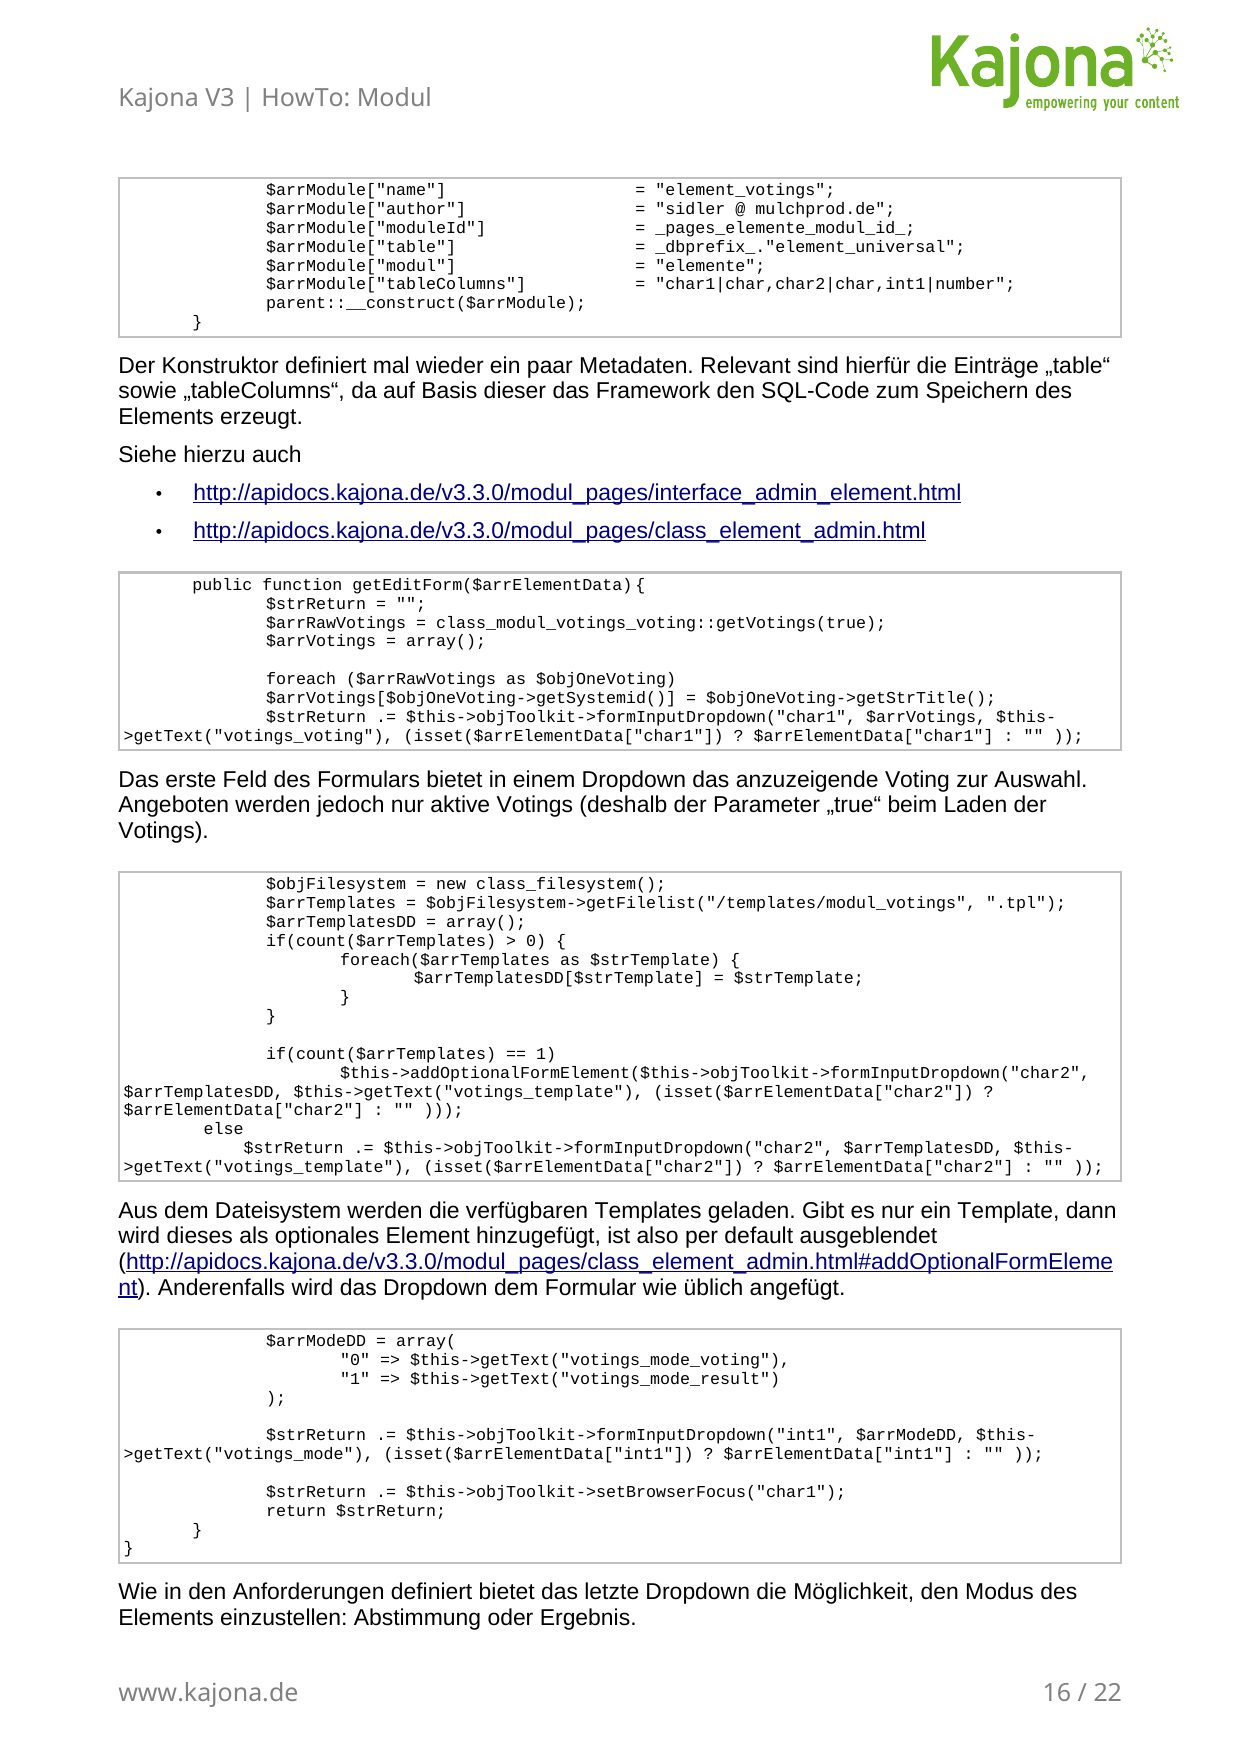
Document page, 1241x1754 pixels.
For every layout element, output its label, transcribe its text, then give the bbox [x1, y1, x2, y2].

list http://apidocs.kajona.de/v3.3.0/modul_pages/interface_admin_element.html [156, 480, 1122, 506]
text public function getEditForm($arrElementData) { $strReturn = ""; $arrRawVotings = class_modul_votings_voting::getVotings(true); $arrVotings = array(); foreach ($arrRawVotings as $objOneVoting) $arrVotings[$objOneVoting->getSystemid()] = $objOneVoting->getStrTitle(); $strReturn .= $this->objToolkit->formInputDropdown("char1", $arrVotings, $this->getText("votings_voting"), (isset($arrElementData["char1"]) ? $arrElementData["char1"] : "" )); [120, 574, 1120, 749]
text Aus dem Dateisystem werden die verfügbaren Templates geladen. Gibt es nur ein Template, dann wird dieses als optionales Element hinzugefügt, ist also per default ausgeblendet (http://apidocs.kajona.de/v3.3.0/modul_pages/class_element_admin.html#addOptionalFormElement). Anderenfalls wird das Dropdown dem Formular wie üblich angefügt. [118, 1197, 1122, 1300]
list http://apidocs.kajona.de/v3.3.0/modul_pages/class_element_admin.html [156, 518, 1122, 544]
text $arrModule["name"] = "element_votings"; $arrModule["author"] = "sidler @ mulchprod.de"; $arrModule["moduleId"] = _pages_elemente_modul_id_; $arrModule["table"] = _dbprefix_."element_universal"; $arrModule["modul"] = "elemente"; $arrModule["tableColumns"] = "char1|char,char2|char,int1|number"; parent::__construct($arrModule); } [120, 179, 1120, 336]
text Das erste Feld des Formulars bietet in einem Dropdown das anzuzeigende Voting zur Auswahl. Angeboten werden jedoch nur aktive Votings (deshalb der Parameter „true“ beim Laden der Votings). [118, 766, 1122, 843]
text Wie in den Anforderungen definiert bietet das letzte Dropdown die Möglichkeit, den Modus des Elements einzustellen: Abstimmung oder Ergebnis. [118, 1579, 1122, 1630]
text Der Konstruktor definiert mal wieder ein paar Metadaten. Relevant sind hierfür die Einträge „table“ sowie „tableColumns“, da auf Basis dieser das Framework den SQL-Code zum Speichern des Elements erzeugt. [118, 353, 1122, 429]
text $arrModeDD = array( "0" => $this->getText("votings_mode_voting"), "1" => $this->getText("votings_mode_result") ); $strReturn .= $this->objToolkit->formInputDropdown("int1", $arrModeDD, $this->getText("votings_mode"), (isset($arrElementData["int1"]) ? $arrElementData["int1"] : "" )); $strReturn .= $this->objToolkit->setBrowserFocus("char1"); return $strReturn; } } [120, 1330, 1120, 1562]
text $objFilesystem = new class_filesystem(); $arrTemplates = $objFilesystem->getFilelist("/templates/modul_votings", ".tpl"); $arrTemplatesDD = array(); if(count($arrTemplates) > 0) { foreach($arrTemplates as $strTemplate) { $arrTemplatesDD[$strTemplate] = $strTemplate; } } if(count($arrTemplates) == 1) $this->addOptionalFormElement($this->objToolkit->formInputDropdown("char2", $arrTemplatesDD, $this->getText("votings_template"), (isset($arrElementData["char2"]) ? $arrElementData["char2"] : "" ))); else $strReturn .= $this->objToolkit->formInputDropdown("char2", $arrTemplatesDD, $this->getText("votings_template"), (isset($arrElementData["char2"]) ? $arrElementData["char2"] : "" )); [120, 873, 1120, 1180]
text Siehe hierzu auch [118, 442, 1122, 468]
